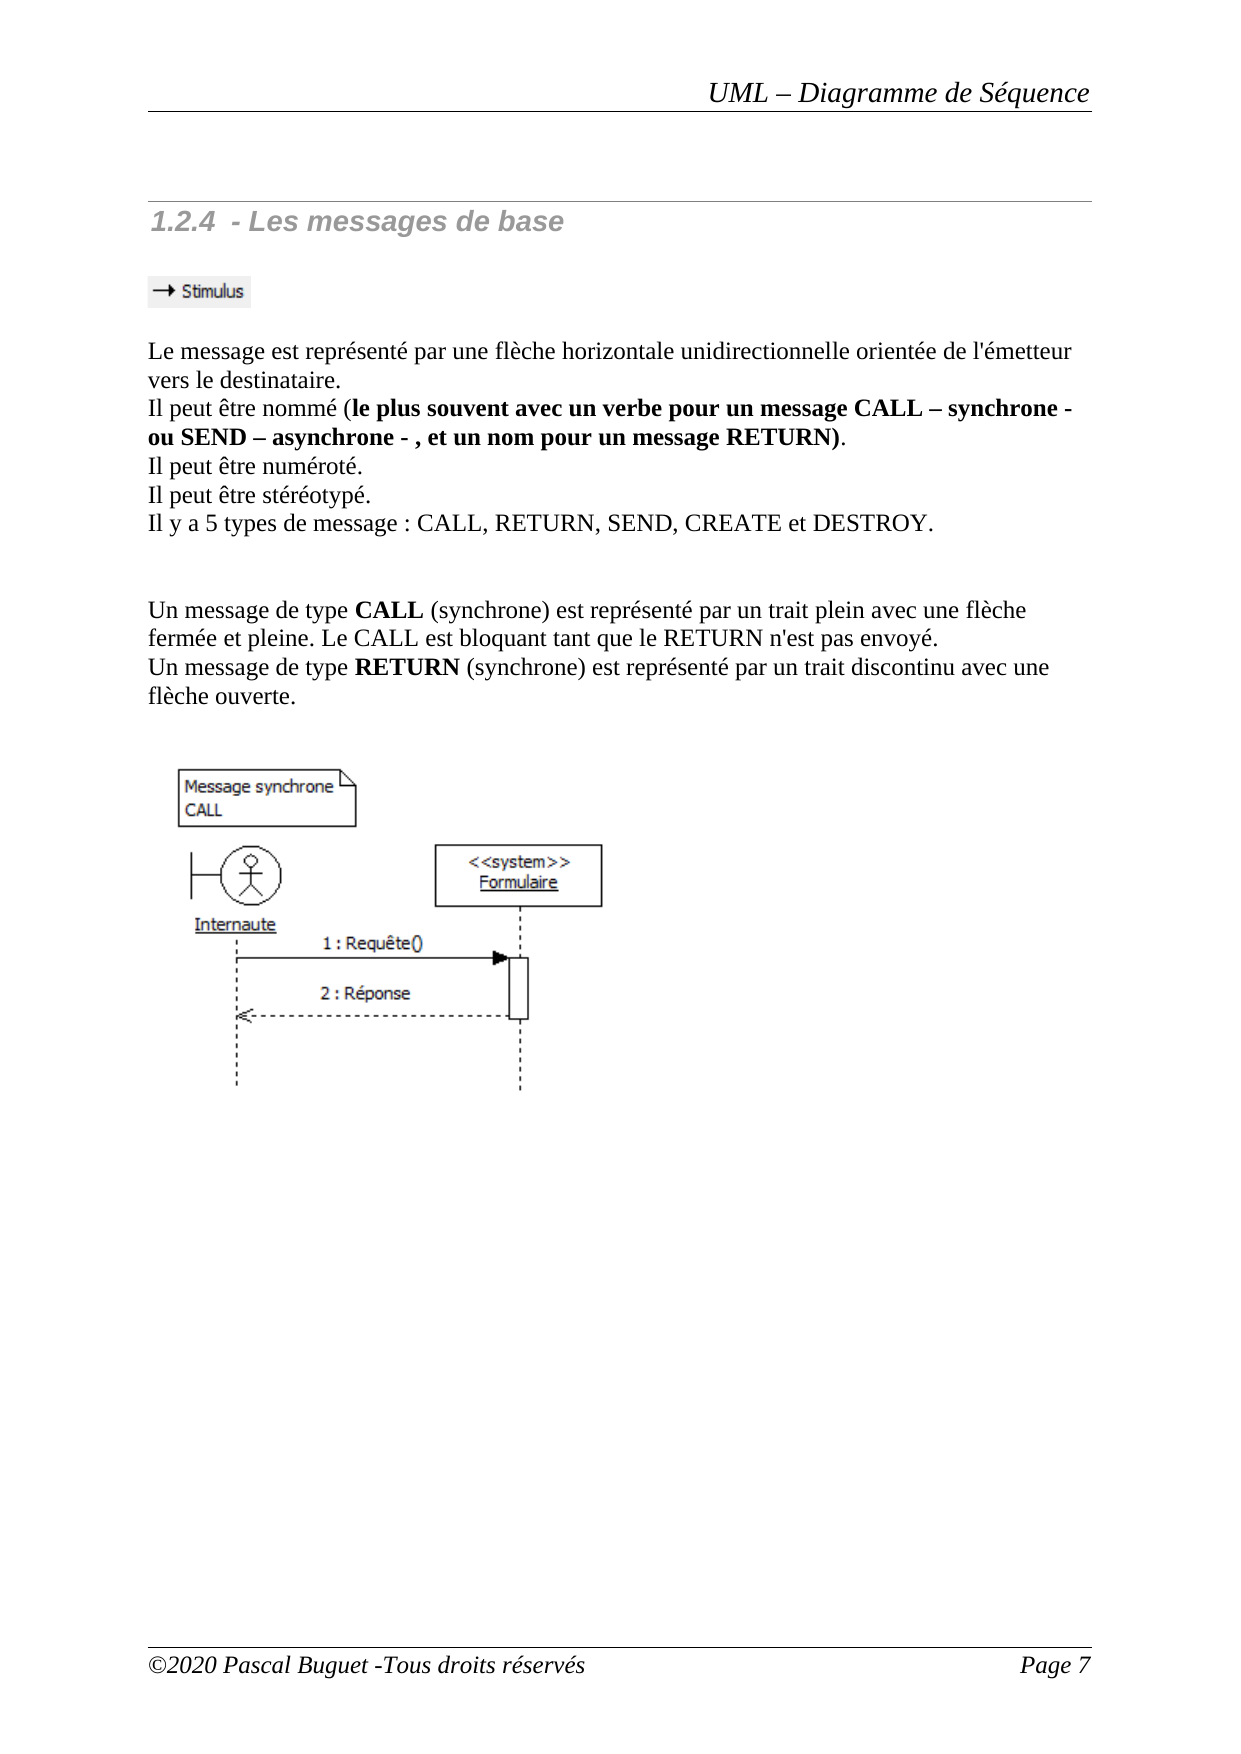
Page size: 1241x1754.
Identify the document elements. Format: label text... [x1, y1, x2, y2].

text Il peut être nommé (le plus souvent avec un verbe pour un message CALL – synchrone - ou SEND – asynchrone - , et un nom pour un message RETURN). [148, 393, 1092, 451]
text Il peut être numéroté. [148, 451, 1092, 480]
picture [147, 738, 634, 1122]
subtitle - Les messages de base [148, 202, 1092, 241]
text Un message de type RETURN (synchrone) est représenté par un trait discontinu avec une flèche ouverte. [148, 652, 1092, 710]
text Il y a 5 types de message : CALL, RETURN, SEND, CREATE et DESTROY. [148, 508, 1092, 537]
text Un message de type CALL (synchrone) est représenté par un trait plein avec une flèche fermée et pleine. Le CALL est bloquant tant que le RETURN n'est pas envoyé. [148, 595, 1092, 652]
text Il peut être stéréotypé. [148, 480, 1092, 508]
picture [147, 276, 251, 308]
text Le message est représenté par une flèche horizontale unidirectionnelle orientée de l'émetteur vers le destinataire. [148, 336, 1092, 393]
